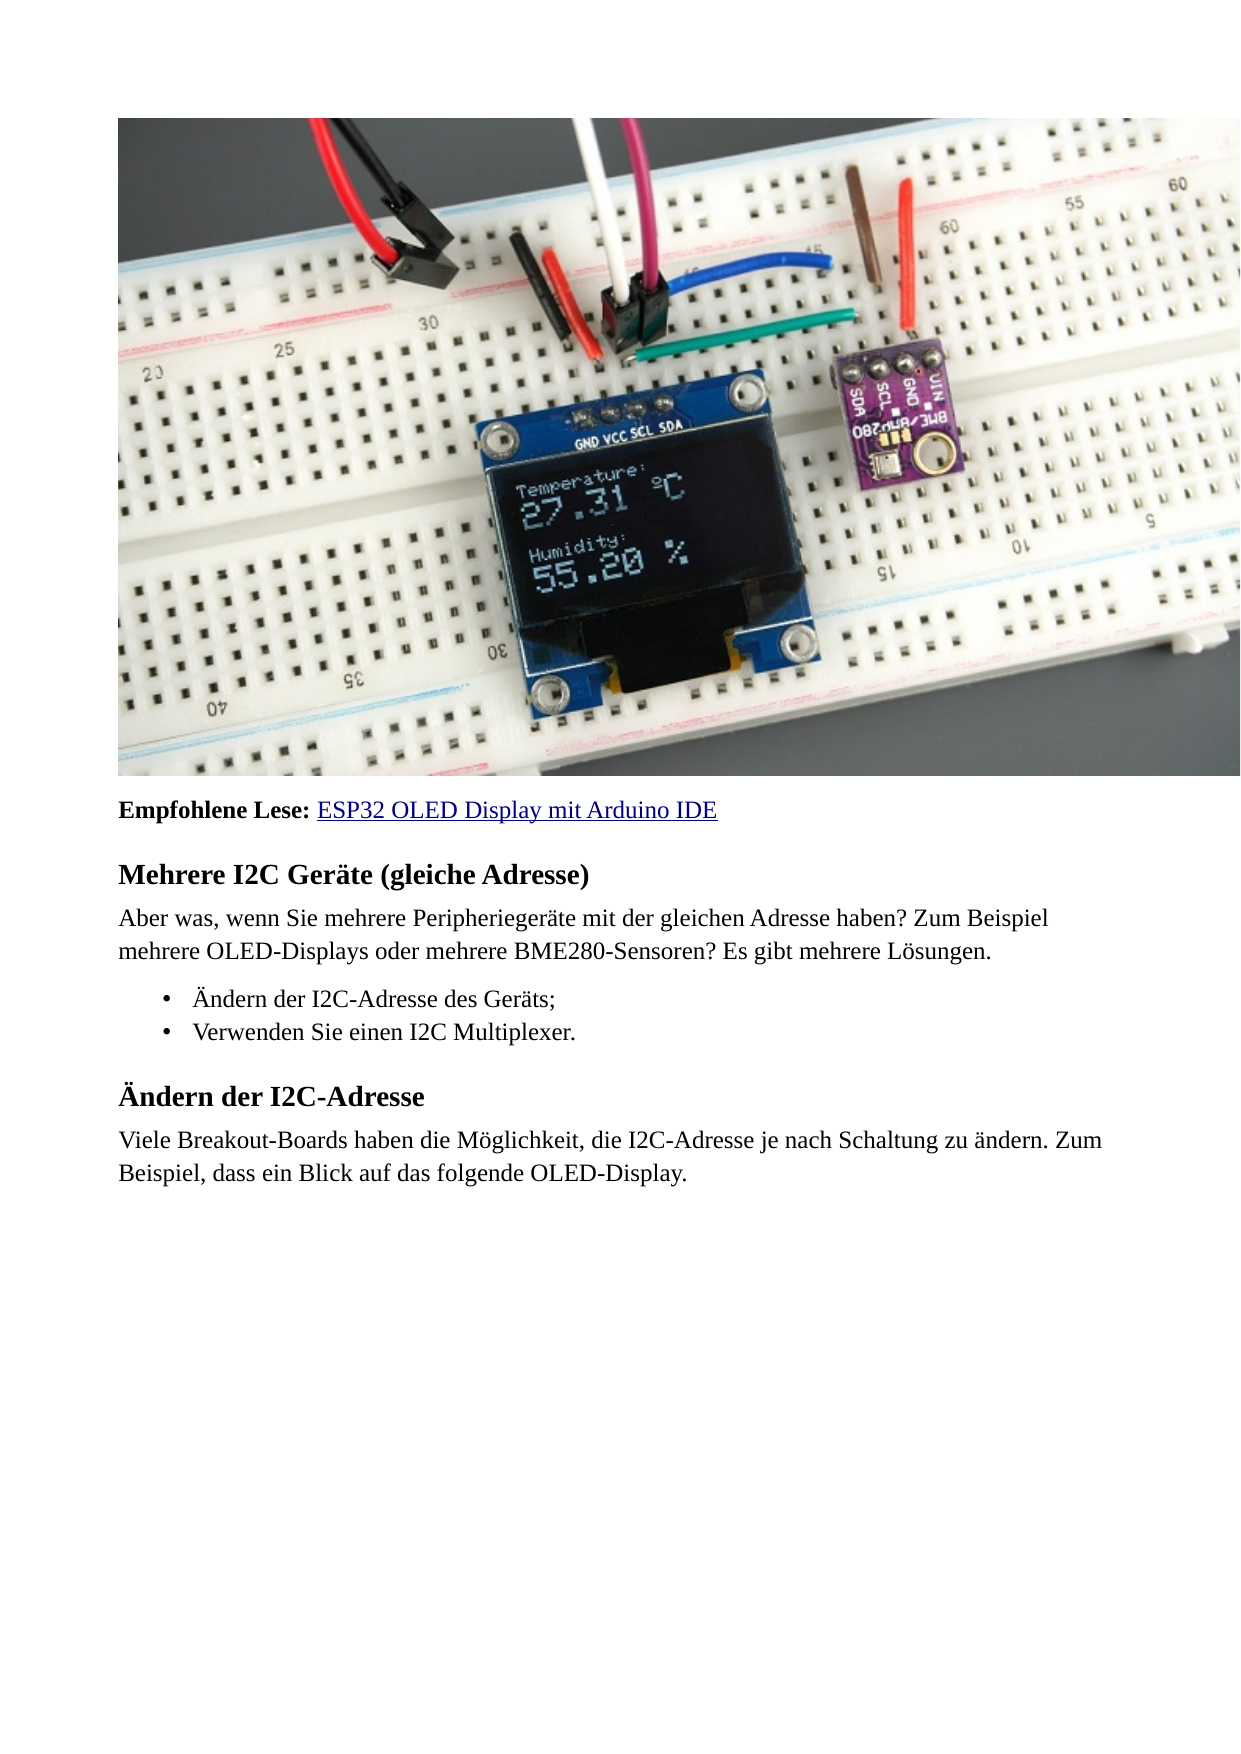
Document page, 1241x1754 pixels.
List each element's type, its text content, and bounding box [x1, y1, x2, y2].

subtitle Mehrere I2C Geräte (gleiche Adresse) [118, 857, 1122, 891]
picture [118, 118, 1241, 776]
list Verwenden Sie einen I2C Multiplexer. [162, 1017, 1122, 1045]
text Empfohlene Lese: ESP32 OLED Display mit Arduino IDE [118, 795, 1122, 823]
subtitle Ändern der I2C-Adresse [118, 1079, 1122, 1112]
list Ändern der I2C-Adresse des Geräts; [162, 984, 1122, 1012]
text Viele Breakout-Boards haben die Möglichkeit, die I2C-Adresse je nach Schaltung zu ändern. Zum Beispiel, dass ein Blick auf das folgende OLED-Display. [118, 1125, 1122, 1187]
text Aber was, wenn Sie mehrere Peripheriegeräte mit der gleichen Adresse haben? Zum Beispiel mehrere OLED-Displays oder mehrere BME280-Sensoren? Es gibt mehrere Lösungen. [118, 903, 1122, 965]
